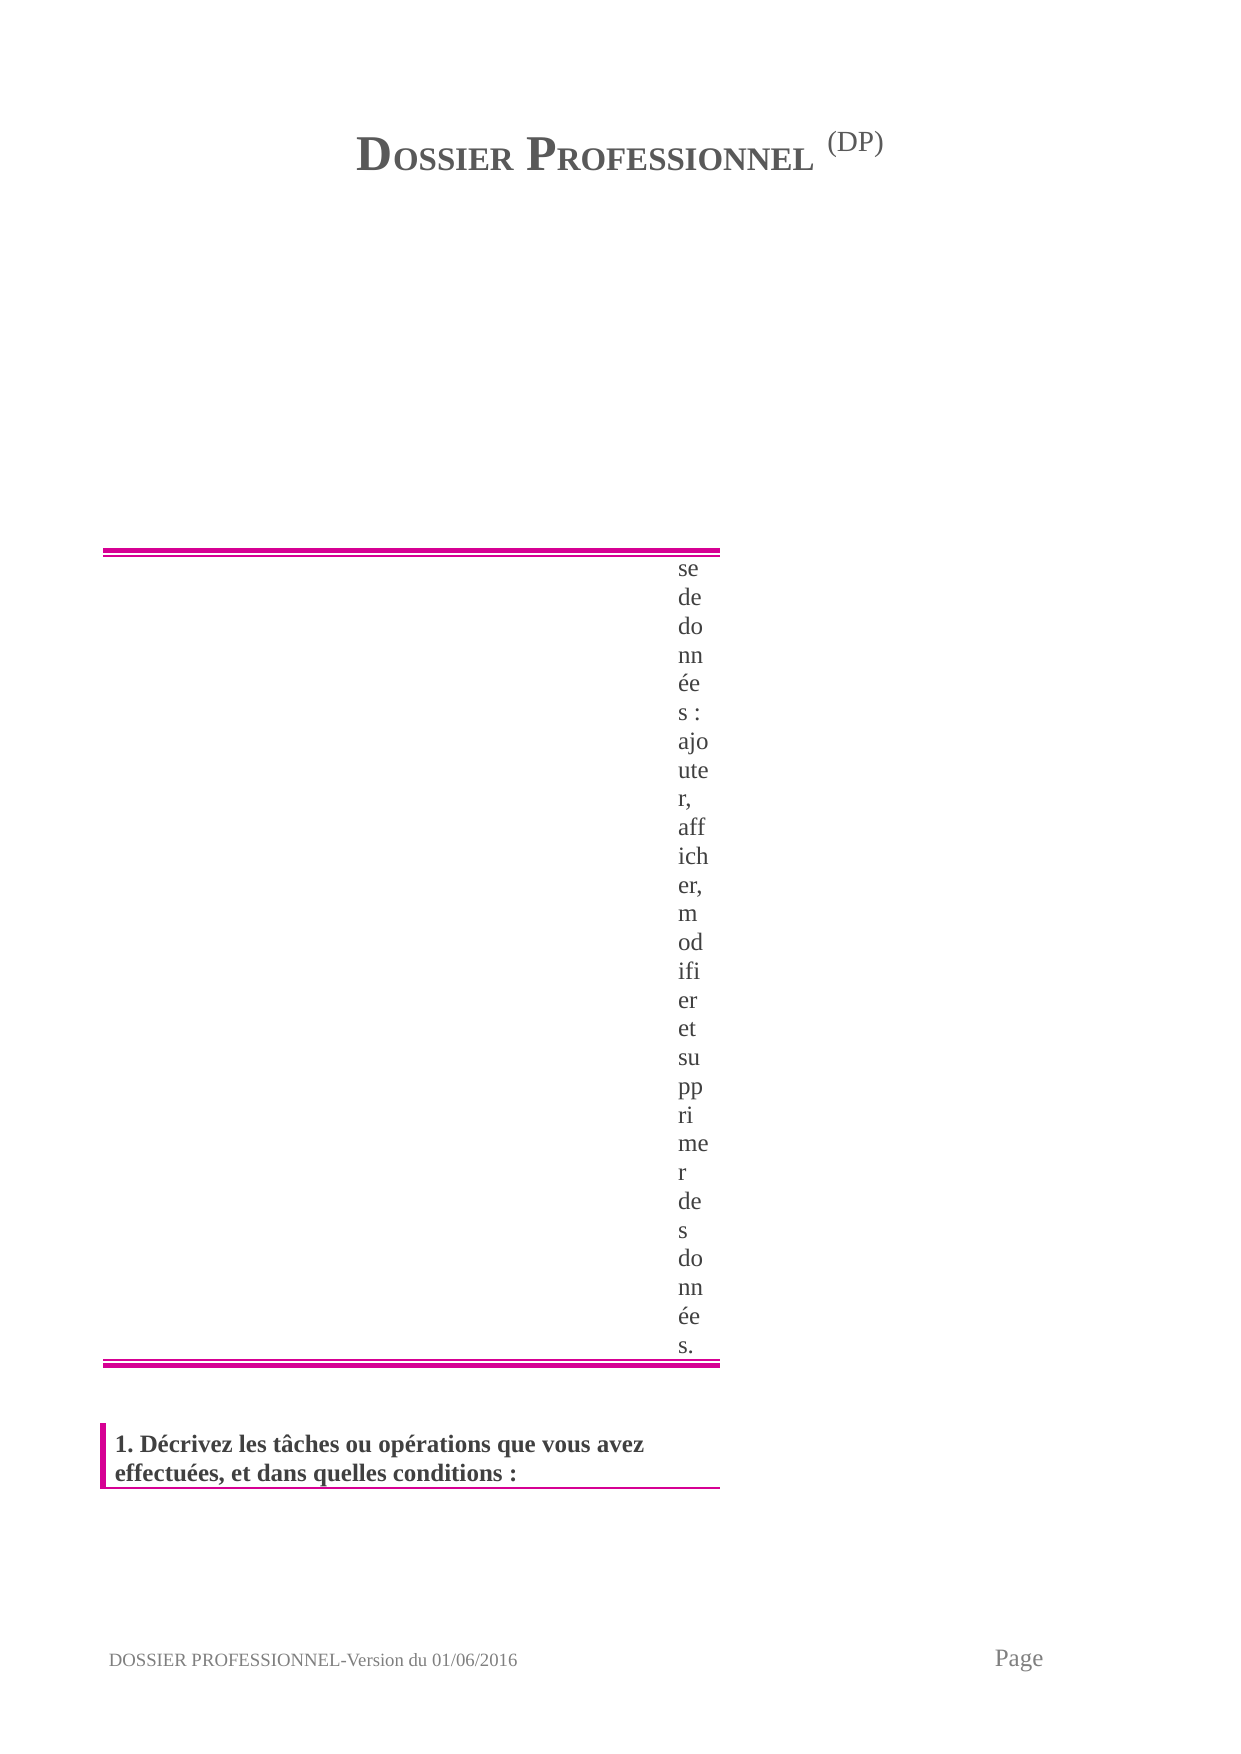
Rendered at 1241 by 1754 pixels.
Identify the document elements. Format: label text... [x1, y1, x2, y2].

table_cell [103, 557, 667, 1358]
table_cell [103, 1368, 667, 1423]
table_cell [667, 1368, 720, 1423]
table_cell se de données : ajouter, afficher, modifier et supprimer des données. [667, 557, 720, 1358]
table_cell 1. Décrivez les tâches ou opérations que vous avez effectuées, et dans quelles conditions : [106, 1423, 720, 1487]
